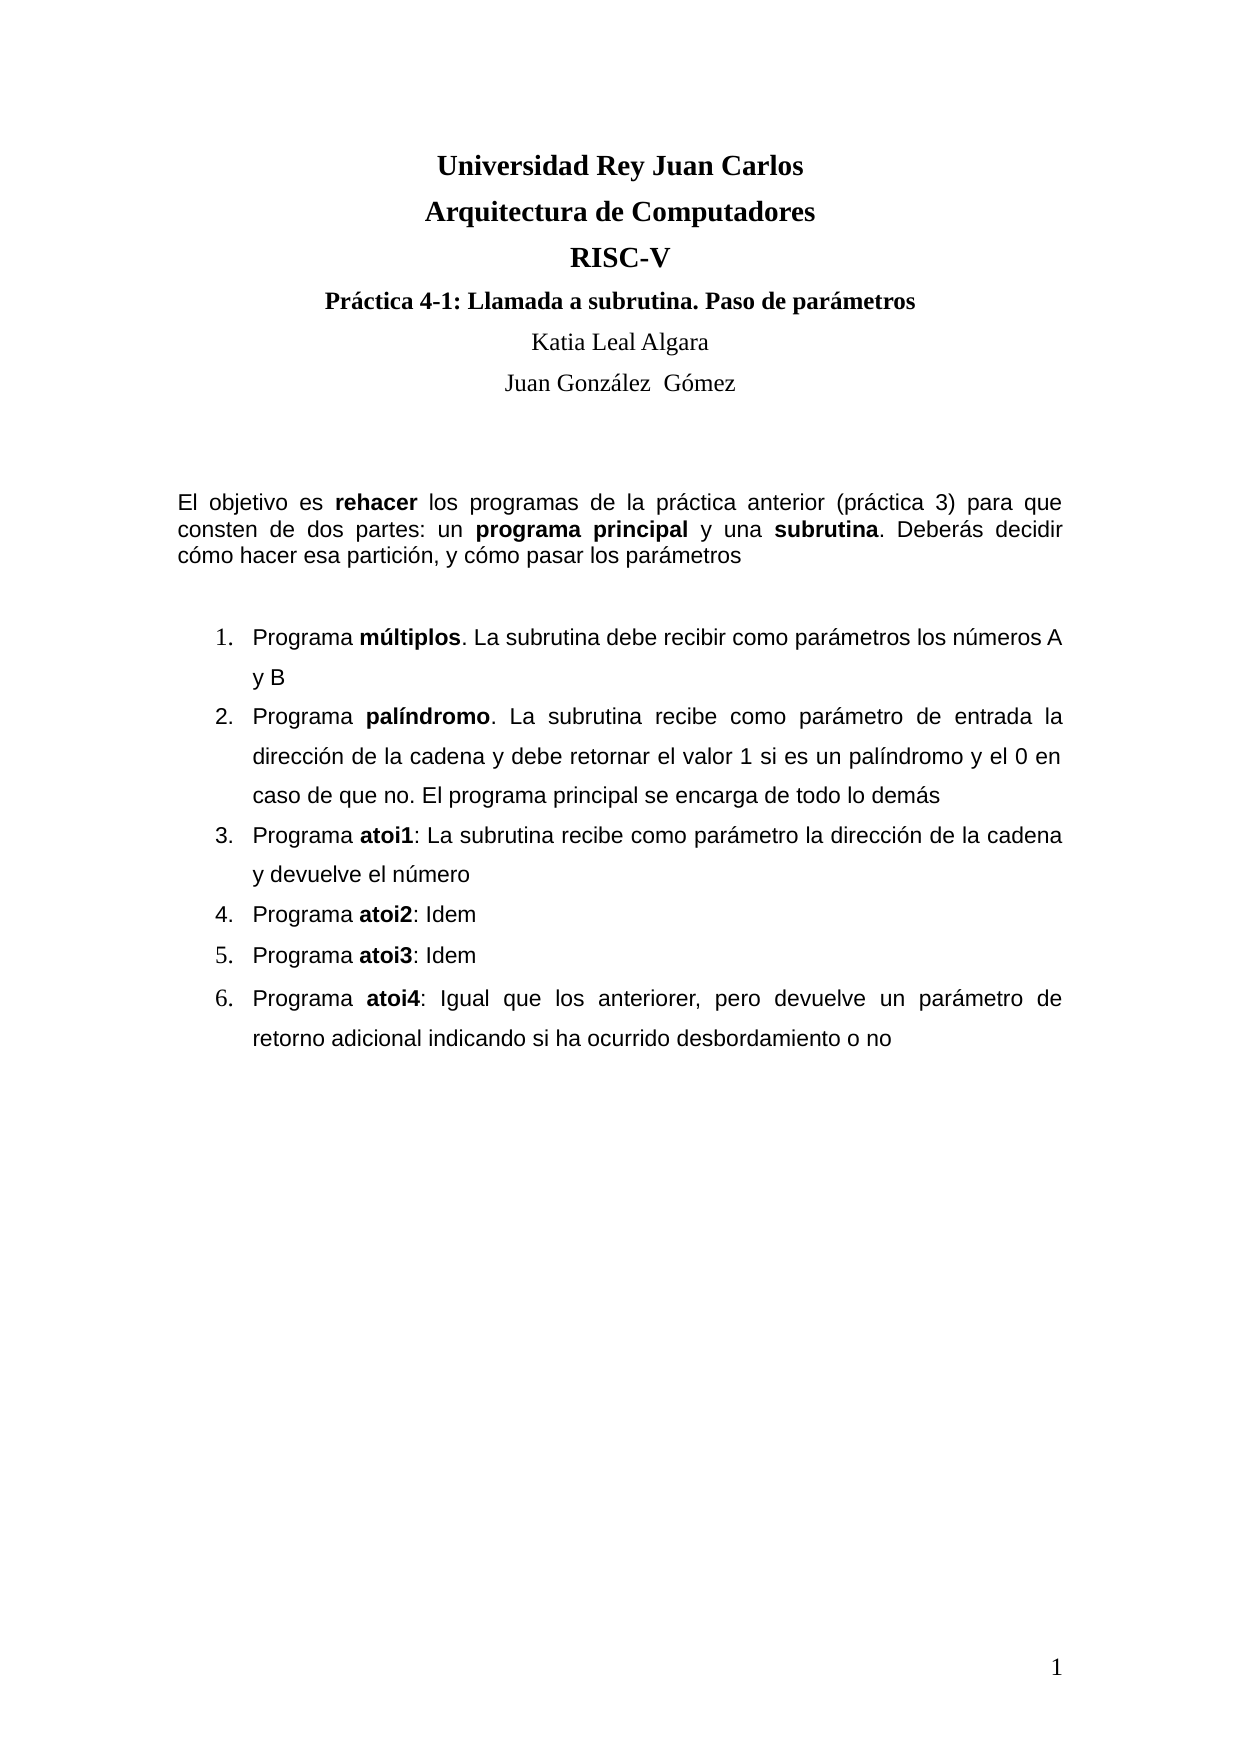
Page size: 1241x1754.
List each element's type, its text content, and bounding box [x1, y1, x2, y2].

list Programa atoi4: Igual que los anteriorer, pero devuelve un parámetro de retorno adicional indicando si ha ocurrido desbordamiento o no [215, 983, 1063, 1052]
list Programa palíndromo. La subrutina recibe como parámetro de entrada la dirección de la cadena y debe retornar el valor 1 si es un palíndromo y el 0 en caso de que no. El programa principal se encarga de todo lo demás [215, 703, 1063, 809]
text Universidad Rey Juan Carlos [177, 148, 1063, 181]
text El objetivo es rehacer los programas de la práctica anterior (práctica 3) para que consten de dos partes: un programa principal y una subrutina. Deberás decidir cómo hacer esa partición, y cómo pasar los parámetros [177, 489, 1063, 568]
list Programa atoi2: Idem [215, 901, 1063, 927]
text Arquitectura de Computadores [177, 194, 1063, 227]
list Programa múltiplos. La subrutina debe recibir como parámetros los números A y B [215, 622, 1063, 690]
text RISC-V [177, 240, 1063, 273]
list Programa atoi1: La subrutina recibe como parámetro la dirección de la cadena y devuelve el número [215, 822, 1063, 888]
list Programa atoi3: Idem [215, 940, 1063, 969]
text Juan González Gómez [177, 368, 1063, 397]
text Katia Leal Algara [177, 327, 1063, 356]
text Práctica 4-1: Llamada a subrutina. Paso de parámetros [177, 286, 1063, 314]
